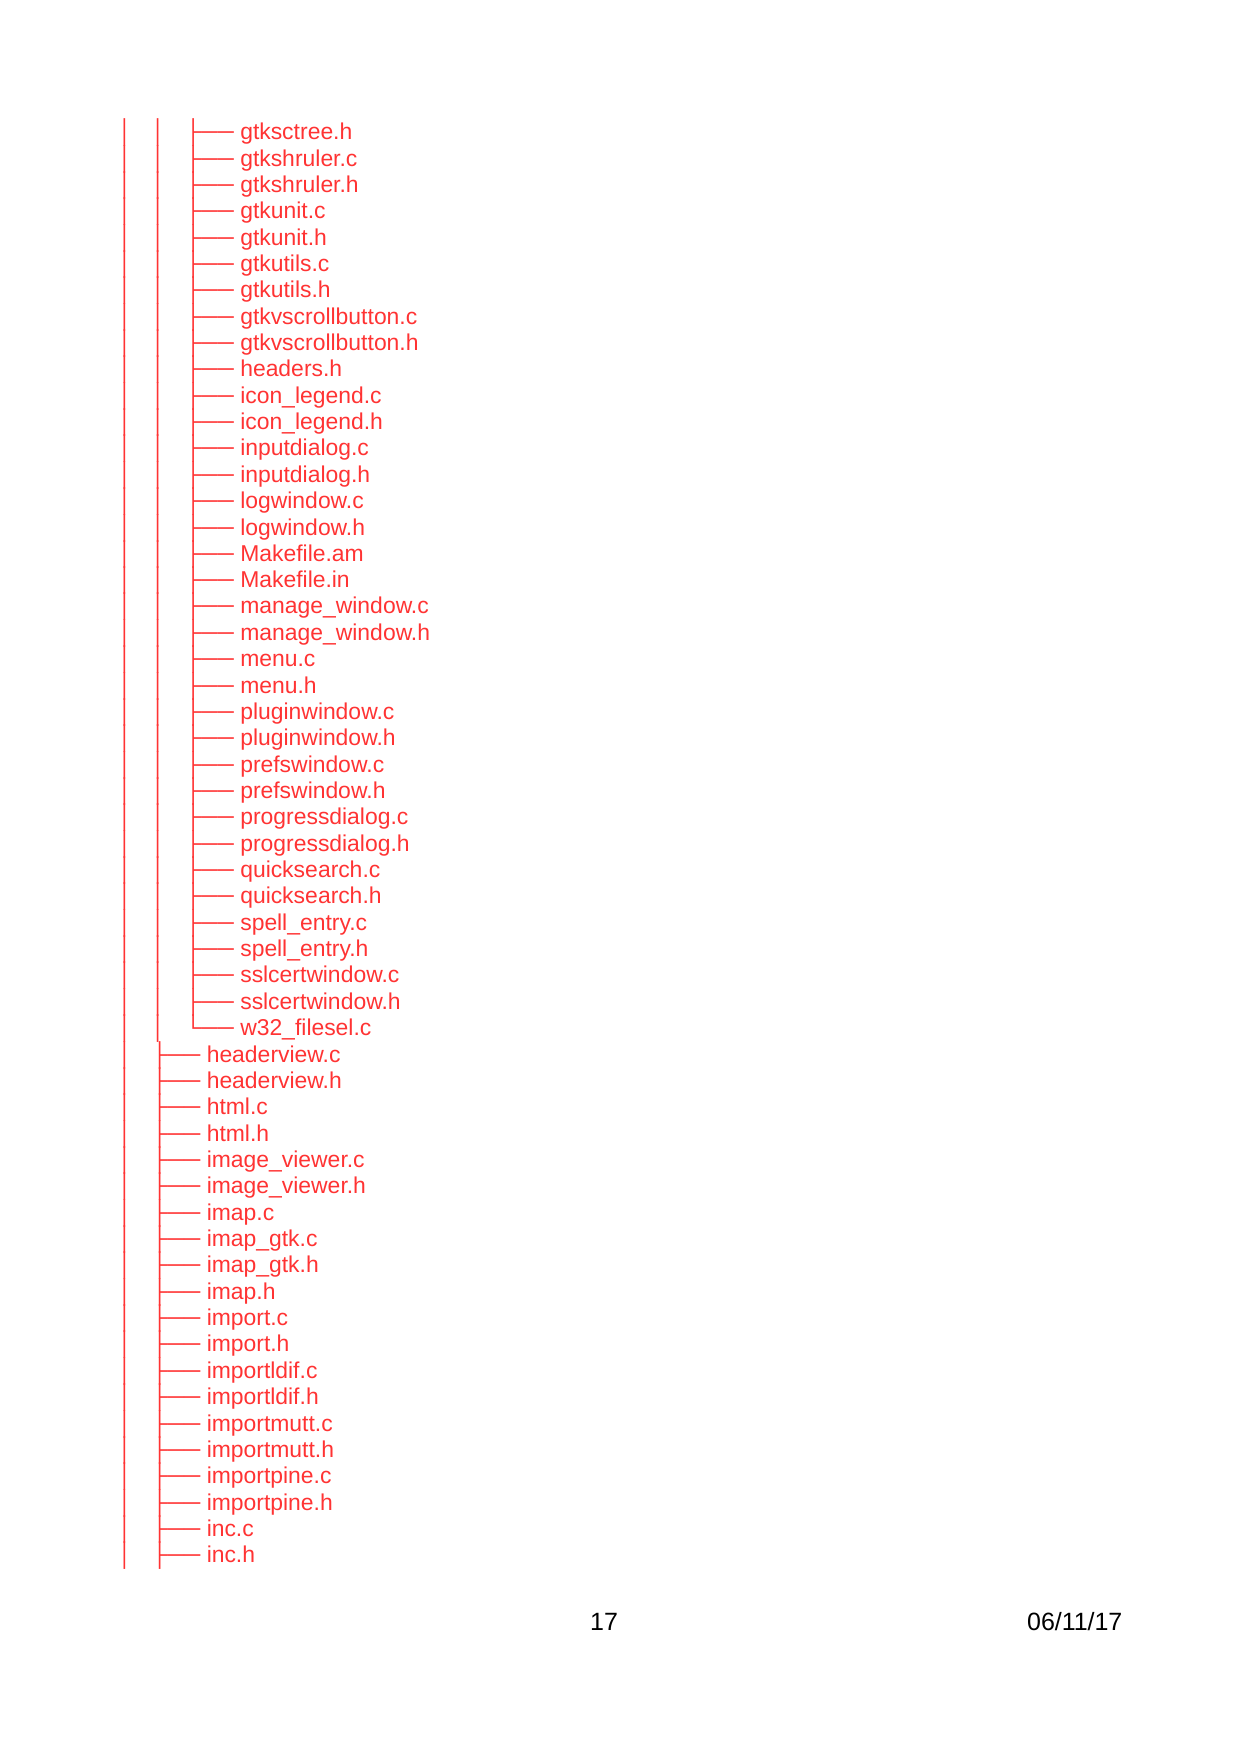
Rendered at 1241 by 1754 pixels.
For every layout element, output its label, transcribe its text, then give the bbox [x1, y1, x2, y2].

text │ ├── headerview.c [125, 1041, 158, 1067]
text │ │ ├── logwindow.c [158, 487, 192, 513]
text │ ├── imap.c [125, 1199, 158, 1225]
text │ │ ├── gtkutils.c [194, 250, 1122, 276]
text │ │ ├── icon_legend.c [125, 382, 156, 408]
text │ │ ├── gtkunit.h [194, 223, 1122, 250]
text │ │ ├── menu.h [194, 672, 1122, 698]
text │ │ ├── gtkshruler.c [125, 144, 156, 171]
text │ │ ├── prefswindow.c [194, 751, 1122, 777]
text │ │ ├── progressdialog.c [125, 803, 156, 830]
text │ │ ├── progressdialog.h [158, 830, 192, 856]
text │ │ ├── inputdialog.c [158, 434, 192, 461]
text │ │ ├── sslcertwindow.c [194, 961, 1122, 988]
text │ │ ├── gtksctree.h [194, 118, 1122, 144]
text │ │ ├── manage_window.c [194, 592, 1122, 619]
text │ │ ├── progressdialog.c [194, 803, 1122, 830]
text │ │ ├── pluginwindow.c [158, 698, 192, 724]
text │ │ ├── pluginwindow.h [194, 724, 1122, 751]
text │ │ ├── pluginwindow.h [125, 724, 156, 751]
text │ ├── image_viewer.c [125, 1146, 158, 1172]
text │ │ ├── prefswindow.h [125, 777, 156, 803]
text │ │ ├── prefswindow.h [158, 777, 192, 803]
text │ │ ├── quicksearch.h [194, 882, 1122, 909]
text │ │ ├── pluginwindow.h [158, 724, 192, 751]
text │ │ ├── Makefile.in [158, 566, 192, 592]
text │ │ ├── manage_window.c [125, 592, 156, 619]
text │ │ ├── inputdialog.h [125, 461, 156, 487]
text │ ├── import.c [125, 1304, 158, 1330]
text │ │ ├── logwindow.c [125, 487, 156, 513]
text │ │ ├── gtkutils.h [194, 276, 1122, 303]
text │ ├── imap.h [160, 1278, 1122, 1304]
text │ │ ├── gtkunit.h [125, 223, 156, 250]
text │ │ ├── menu.c [194, 645, 1122, 672]
text │ │ ├── menu.c [125, 645, 156, 672]
text │ │ ├── quicksearch.c [158, 856, 192, 882]
text │ │ ├── gtkshruler.h [194, 171, 1122, 197]
text │ │ ├── headers.h [158, 355, 192, 382]
text │ │ └── w32_filesel.c [158, 1014, 1122, 1041]
text │ │ ├── icon_legend.h [194, 408, 1122, 434]
text │ ├── importpine.h [160, 1488, 1122, 1515]
text │ ├── importmutt.h [160, 1436, 1122, 1462]
text │ ├── importpine.c [160, 1462, 1122, 1488]
text │ ├── html.h [125, 1119, 158, 1146]
text │ ├── html.h [160, 1119, 1122, 1146]
text │ │ ├── prefswindow.c [125, 751, 156, 777]
text │ │ ├── pluginwindow.c [194, 698, 1122, 724]
text │ │ ├── gtksctree.h [158, 118, 192, 144]
text │ │ ├── Makefile.am [194, 540, 1122, 566]
text │ │ ├── gtkunit.c [194, 197, 1122, 223]
text │ │ ├── inputdialog.h [158, 461, 192, 487]
text │ │ ├── menu.h [125, 672, 156, 698]
text │ │ ├── headers.h [125, 355, 156, 382]
text │ │ ├── manage_window.h [158, 619, 192, 645]
text │ │ ├── gtkvscrollbutton.h [125, 329, 156, 355]
text │ ├── inc.h [125, 1541, 158, 1568]
text │ ├── importldif.h [125, 1383, 158, 1409]
text │ │ ├── prefswindow.h [194, 777, 1122, 803]
text │ │ ├── sslcertwindow.h [125, 988, 156, 1014]
text │ ├── importmutt.h [125, 1436, 158, 1462]
text │ │ ├── menu.c [158, 645, 192, 672]
text │ ├── image_viewer.h [125, 1172, 158, 1199]
text │ │ ├── Makefile.am [125, 540, 156, 566]
text │ ├── imap_gtk.h [160, 1251, 1122, 1278]
text │ ├── imap.c [160, 1199, 1122, 1225]
text │ │ ├── gtksctree.h [125, 118, 156, 144]
text │ ├── import.h [160, 1330, 1122, 1357]
text │ │ ├── icon_legend.c [158, 382, 192, 408]
text │ │ ├── icon_legend.h [125, 408, 156, 434]
text │ ├── image_viewer.c [160, 1146, 1122, 1172]
text │ │ ├── gtkutils.h [125, 276, 156, 303]
text │ │ ├── Makefile.in [125, 566, 156, 592]
text │ ├── inc.c [160, 1515, 1122, 1541]
text │ ├── headerview.h [160, 1067, 1122, 1093]
text │ │ ├── gtkunit.c [125, 197, 156, 223]
text │ │ ├── progressdialog.c [158, 803, 192, 830]
text │ │ ├── logwindow.h [125, 513, 156, 540]
text │ │ ├── sslcertwindow.c [125, 961, 156, 988]
text │ ├── importmutt.c [125, 1409, 158, 1436]
text │ │ ├── icon_legend.h [158, 408, 192, 434]
text │ │ └── w32_filesel.c [125, 1014, 156, 1041]
text │ │ ├── spell_entry.c [158, 909, 192, 935]
text │ │ ├── headers.h [194, 355, 1122, 382]
text │ │ ├── sslcertwindow.c [158, 961, 192, 988]
text │ │ ├── manage_window.c [158, 592, 192, 619]
text │ ├── import.h [125, 1330, 158, 1357]
text │ ├── importmutt.c [160, 1409, 1122, 1436]
text │ ├── imap_gtk.h [125, 1251, 158, 1278]
text │ │ ├── gtkvscrollbutton.c [194, 303, 1122, 329]
text │ │ ├── pluginwindow.c [125, 698, 156, 724]
text │ │ ├── gtkshruler.c [158, 144, 192, 171]
text │ │ ├── logwindow.h [158, 513, 192, 540]
text │ │ ├── gtkvscrollbutton.c [125, 303, 156, 329]
text │ │ ├── sslcertwindow.h [158, 988, 192, 1014]
text │ │ ├── menu.h [158, 672, 192, 698]
text │ │ ├── gtkutils.c [158, 250, 192, 276]
text │ │ ├── gtkshruler.h [158, 171, 192, 197]
text │ ├── inc.h [160, 1541, 1122, 1568]
text │ │ ├── inputdialog.h [194, 461, 1122, 487]
text │ │ ├── progressdialog.h [125, 830, 156, 856]
text │ ├── html.c [125, 1093, 158, 1119]
text │ ├── headerview.h [125, 1067, 158, 1093]
text │ │ ├── spell_entry.c [125, 909, 156, 935]
text │ │ ├── inputdialog.c [194, 434, 1122, 461]
text │ ├── inc.c [125, 1515, 158, 1541]
text │ │ ├── manage_window.h [125, 619, 156, 645]
text │ ├── importldif.c [160, 1357, 1122, 1383]
text │ ├── imap_gtk.c [125, 1225, 158, 1251]
text │ │ ├── progressdialog.h [194, 830, 1122, 856]
text │ │ ├── quicksearch.c [125, 856, 156, 882]
text │ │ ├── Makefile.am [158, 540, 192, 566]
text │ │ ├── gtkvscrollbutton.h [158, 329, 192, 355]
text │ │ ├── prefswindow.c [158, 751, 192, 777]
text │ │ ├── spell_entry.h [158, 935, 192, 961]
text │ │ ├── gtkvscrollbutton.c [158, 303, 192, 329]
text │ ├── html.c [160, 1093, 1122, 1119]
text │ ├── imap.h [125, 1278, 158, 1304]
text │ │ ├── manage_window.h [194, 619, 1122, 645]
text │ │ ├── gtkunit.c [158, 197, 192, 223]
text │ │ ├── spell_entry.h [125, 935, 156, 961]
text │ │ ├── gtkshruler.c [194, 144, 1122, 171]
text │ │ ├── inputdialog.c [125, 434, 156, 461]
text │ │ ├── gtkvscrollbutton.h [194, 329, 1122, 355]
text │ │ ├── quicksearch.h [125, 882, 156, 909]
text │ │ ├── gtkunit.h [158, 223, 192, 250]
text │ │ ├── spell_entry.h [194, 935, 1122, 961]
text │ │ ├── gtkutils.h [158, 276, 192, 303]
text │ ├── headerview.c [160, 1041, 1122, 1067]
text │ ├── importpine.c [125, 1462, 158, 1488]
text │ │ ├── icon_legend.c [194, 382, 1122, 408]
text │ ├── importldif.c [125, 1357, 158, 1383]
text │ ├── import.c [160, 1304, 1122, 1330]
text │ │ ├── gtkshruler.h [125, 171, 156, 197]
text │ │ ├── gtkutils.c [125, 250, 156, 276]
text │ │ ├── logwindow.h [194, 513, 1122, 540]
text │ │ ├── sslcertwindow.h [194, 988, 1122, 1014]
text │ │ ├── quicksearch.h [158, 882, 192, 909]
text │ │ ├── Makefile.in [194, 566, 1122, 592]
text │ │ ├── quicksearch.c [194, 856, 1122, 882]
text │ ├── imap_gtk.c [160, 1225, 1122, 1251]
text │ │ ├── logwindow.c [194, 487, 1122, 513]
text │ ├── importldif.h [160, 1383, 1122, 1409]
text │ ├── importpine.h [125, 1488, 158, 1515]
text │ ├── image_viewer.h [160, 1172, 1122, 1199]
text │ │ ├── spell_entry.c [194, 909, 1122, 935]
